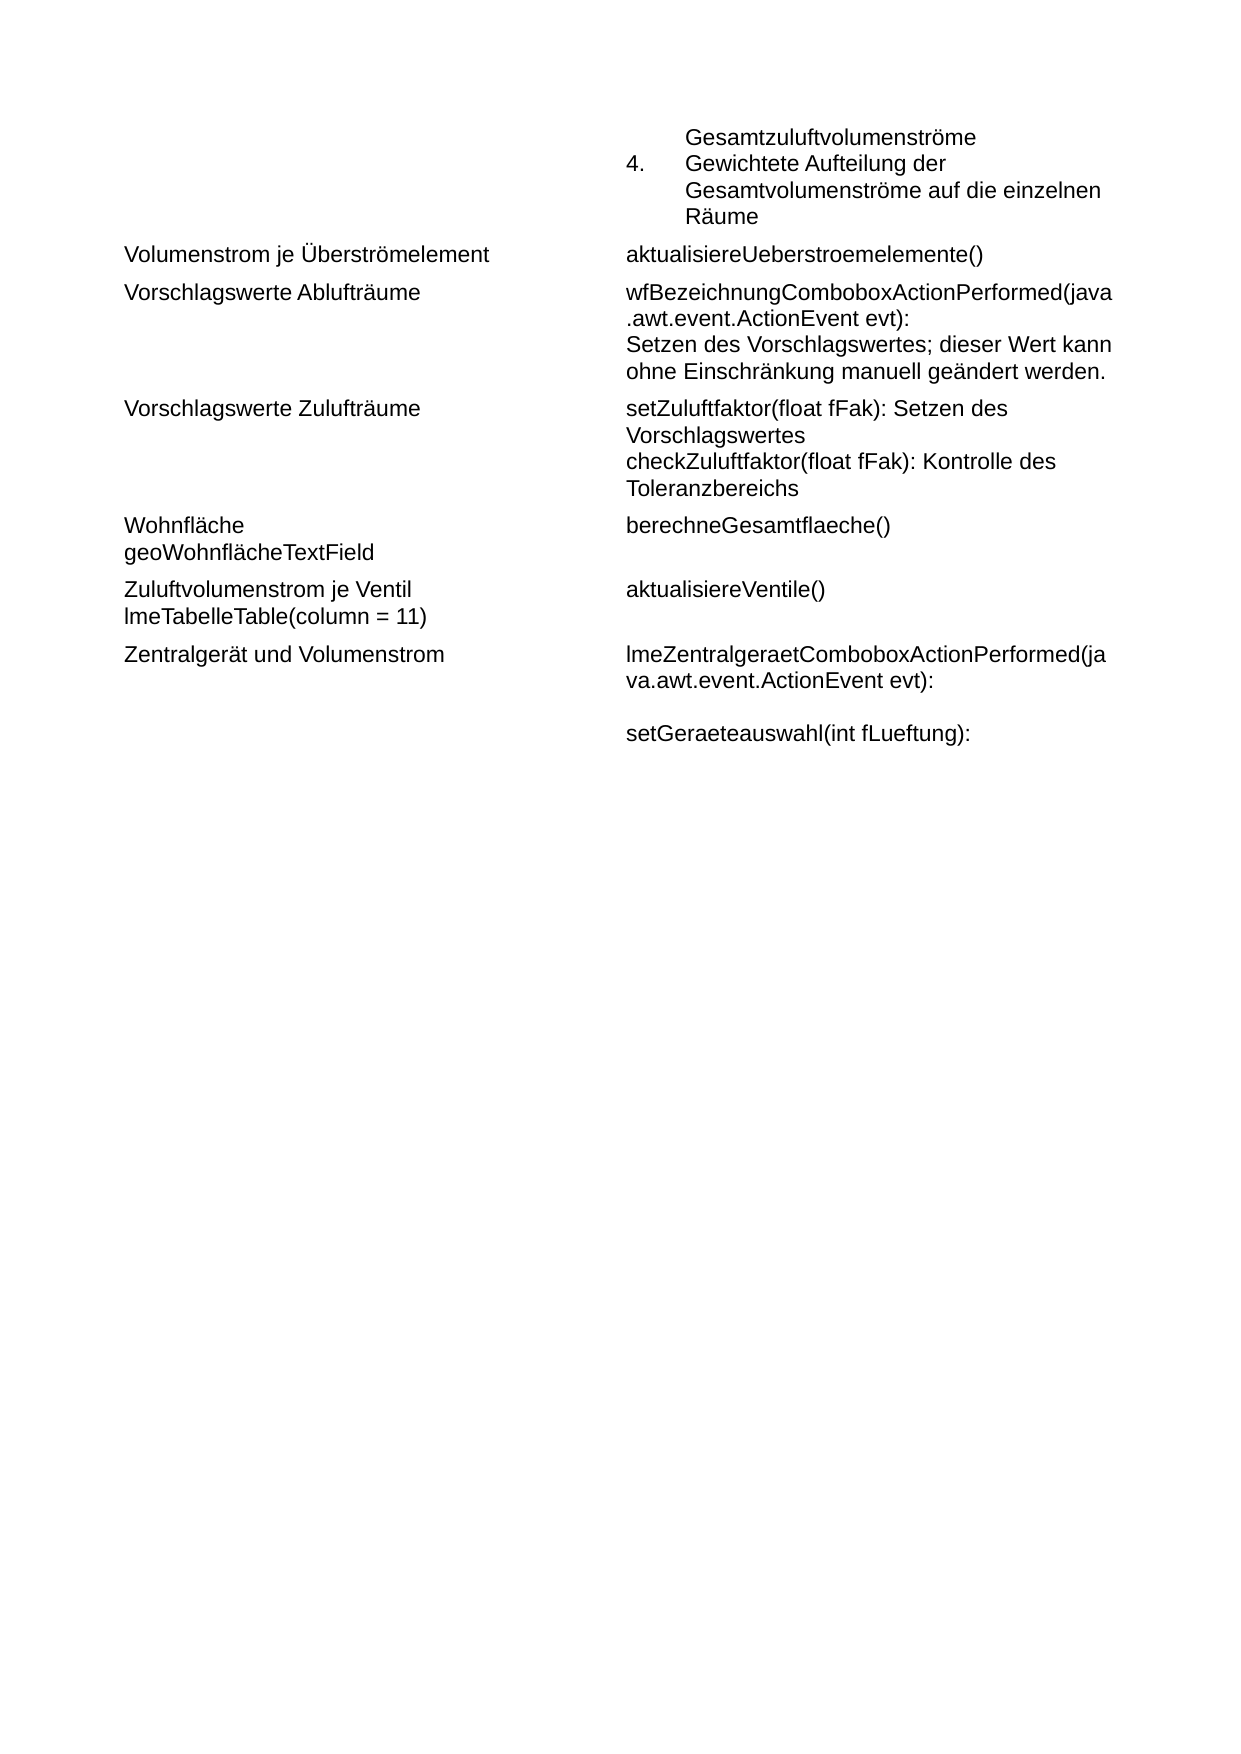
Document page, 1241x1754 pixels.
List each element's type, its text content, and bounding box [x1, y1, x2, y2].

table_cell aktualisiereUeberstroemelemente() [620, 235, 1122, 273]
table_cell Vorschlagswerte Zulufträume [118, 390, 620, 507]
table_cell Vorschlagswerte Ablufträume [118, 273, 620, 390]
table_cell lmeZentralgeraetComboboxActionPerformed(java.awt.event.ActionEvent evt): setGeraeteauswahl(int fLueftung): [620, 635, 1122, 778]
table_cell Berechnung in WestaWacBerechnungen.java in luftmengeAutoBerechnen(); Ermittlung des Gesamt-Außenluftvolumenstroms Gesamt-Außenluftvolumenstrom = Gesamtabluftvolumenströme der Räume Gesamtabluftvolumenströme = Gesamtzuluftvolumenströme Gewichtete Aufteilung der Gesamtvolumenströme auf die einzelnen Räume [620, 118, 1122, 235]
table_cell setZuluftfaktor(float fFak): Setzen des Vorschlagswertes checkZuluftfaktor(float fFak): Kontrolle des Toleranzbereichs [620, 390, 1122, 507]
table_cell Volumenstrom je Überströmelement [118, 235, 620, 273]
table_cell berechneGesamtflaeche() [620, 507, 1122, 571]
table_cell Zuluftvolumenstrom je Ventil lmeTabelleTable(column = 11) [118, 571, 620, 635]
table_cell aktualisiereVentile() [620, 571, 1122, 635]
table_cell Zentralgerät und Volumenstrom [118, 635, 620, 778]
table_cell wfBezeichnungComboboxActionPerformed(java.awt.event.ActionEvent evt): Setzen des Vorschlagswertes; dieser Wert kann ohne Einschränkung manuell geändert werden. [620, 273, 1122, 390]
table_cell Wohnfläche geoWohnflächeTextField [118, 507, 620, 571]
table_cell [118, 118, 620, 235]
